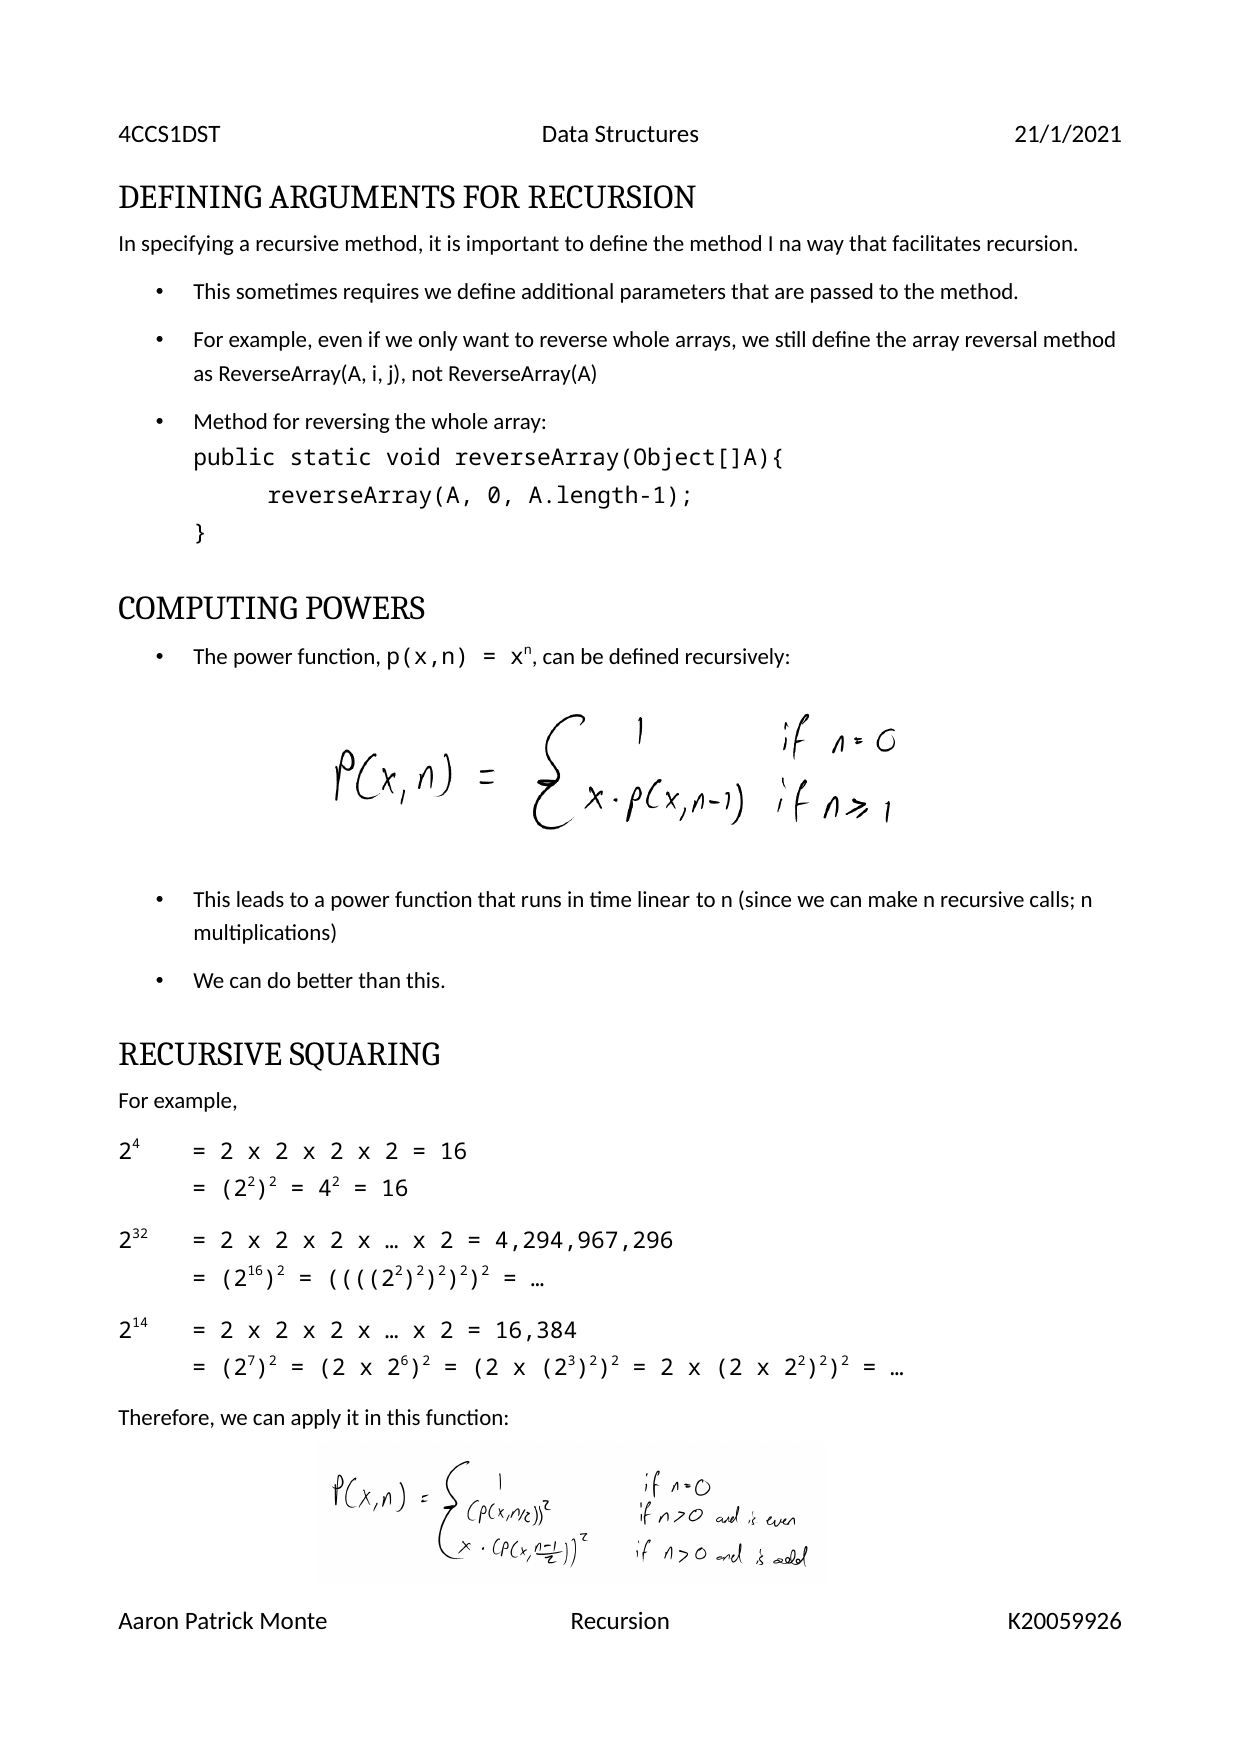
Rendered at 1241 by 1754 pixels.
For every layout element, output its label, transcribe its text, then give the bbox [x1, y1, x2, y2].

subtitle Recursive squaring [118, 1036, 1122, 1074]
list Method for reversing the whole array: public static void reverseArray(Object[]A){ reverseArray(A, 0, A.length-1); } [156, 407, 1122, 548]
list For example, even if we only want to reverse whole arrays, we still define the array reversal method as ReverseArray(A, i, j), not ReverseArray(A) [156, 325, 1122, 387]
subtitle Defining arguments for recursion [118, 178, 1122, 217]
text For example, [118, 1087, 1122, 1114]
picture [299, 681, 931, 845]
list This leads to a power function that runs in time linear to n (since we can make n recursive calls; n multiplications) [156, 885, 1122, 946]
text 214 = 2 x 2 x 2 x … x 2 = 16,384 = (27)2 = (2 x 26)2 = (2 x (23)2)2 = 2 x (2 x 22)2)2 = … [118, 1314, 1122, 1383]
text 232 = 2 x 2 x 2 x … x 2 = 4,294,967,296 = (216)2 = ((((22)2)2)2)2 = … [118, 1224, 1122, 1293]
list The power function, p(x,n) = xn, can be defined recursively: [156, 640, 1122, 672]
list We can do better than this. [156, 967, 1122, 994]
picture [316, 1442, 827, 1583]
text 24 = 2 x 2 x 2 x 2 = 16 = (22)2 = 42 = 16 [118, 1135, 1122, 1203]
text Therefore, we can apply it in this function: [118, 1403, 1122, 1431]
subtitle Computing Powers [118, 589, 1122, 628]
text In specifying a recursive method, it is important to define the method I na way that facilitates recursion. [118, 229, 1122, 257]
list This sometimes requires we define additional parameters that are passed to the method. [156, 277, 1122, 305]
